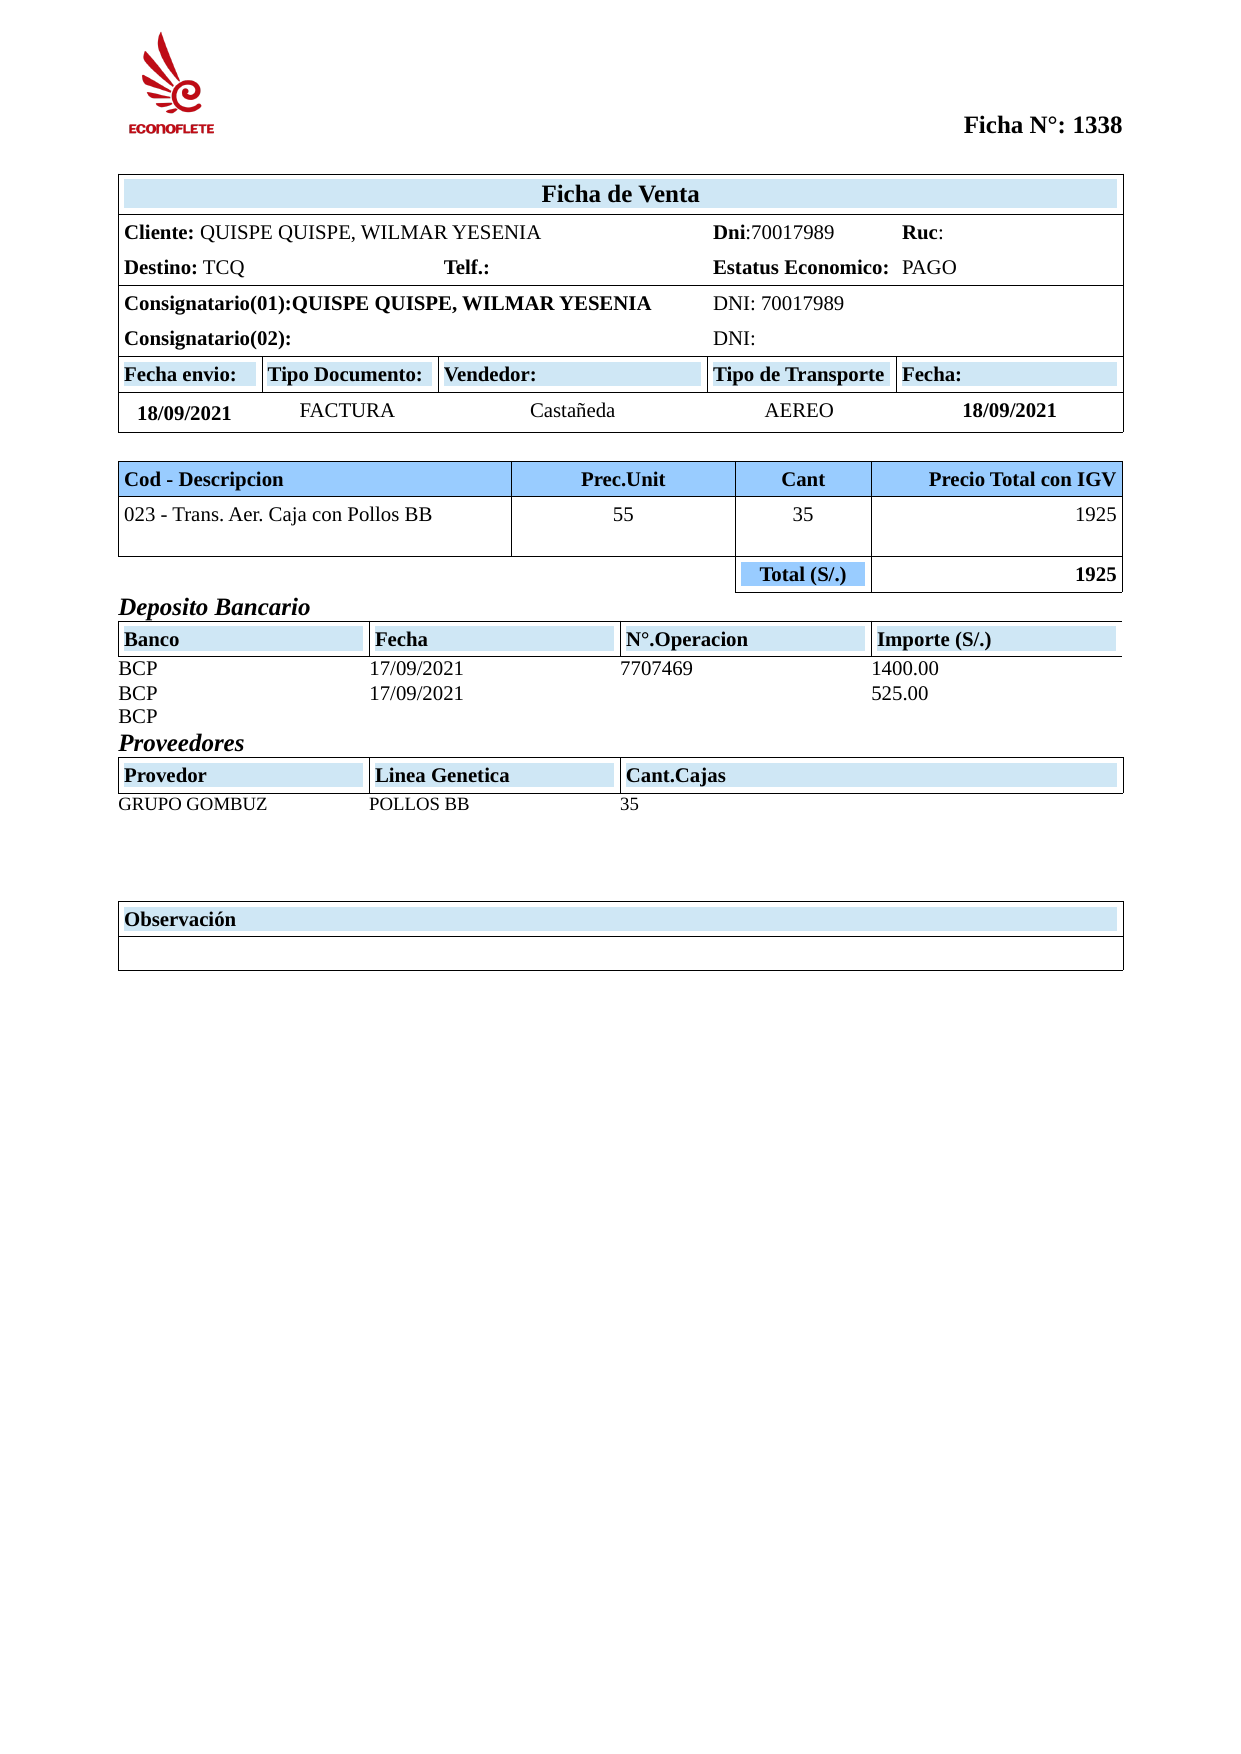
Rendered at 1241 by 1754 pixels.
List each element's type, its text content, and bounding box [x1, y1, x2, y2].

picture [118, 31, 225, 134]
table_cell BCP [118, 657, 369, 680]
table_cell 17/09/2021 [369, 657, 620, 680]
table_cell GRUPO GOMBUZ [118, 794, 369, 814]
table_header N°.Operacion [621, 622, 871, 656]
table_cell Fecha envio: [119, 357, 262, 392]
table_header Banco [119, 622, 369, 656]
table_cell BCP [118, 705, 369, 728]
table_cell Tipo Documento: [263, 357, 438, 392]
table_cell Dni:70017989 [707, 215, 896, 249]
table_cell [620, 815, 1123, 836]
table_cell [369, 705, 620, 728]
table_cell DNI: 70017989 [707, 286, 1123, 321]
table_header Observación [119, 902, 1123, 936]
table_cell Ruc: [896, 215, 1123, 249]
table_cell Vendedor: [439, 357, 707, 392]
table_cell [369, 815, 620, 836]
table_cell [620, 879, 1123, 901]
table_header Ficha de Venta [119, 175, 1123, 214]
table_cell [119, 937, 1123, 969]
table_cell Consignatario(01):QUISPE QUISPE, WILMAR YESENIA [119, 286, 707, 321]
table_cell 35 [736, 497, 871, 556]
table_cell [620, 836, 1123, 858]
table_cell 525.00 [871, 680, 1122, 704]
table_cell Castañeda [438, 393, 707, 432]
table_cell [118, 836, 369, 858]
table_cell [369, 879, 620, 901]
table_cell BCP [118, 680, 369, 704]
table_cell 17/09/2021 [369, 680, 620, 704]
table_cell Destino: TCQ [119, 249, 438, 285]
table_header Prec.Unit [512, 462, 735, 496]
table_cell Total (S/.) [736, 557, 871, 592]
table_cell POLLOS BB [369, 794, 620, 814]
table_cell [511, 557, 735, 592]
table_cell Tipo de Transporte [708, 357, 896, 392]
table_cell 7707469 [620, 657, 871, 680]
table_header Cod - Descripcion [119, 462, 511, 496]
table_cell Estatus Economico: [707, 249, 896, 285]
table_cell 18/09/2021 [896, 393, 1123, 432]
table_cell 35 [620, 794, 1123, 814]
table_header Importe (S/.) [872, 622, 1122, 656]
table_cell Consignatario(02): [119, 321, 707, 356]
table_cell 023 - Trans. Aer. Caja con Pollos BB [119, 497, 511, 556]
table_cell Fecha: [897, 357, 1123, 392]
table_cell [118, 815, 369, 836]
table_cell [620, 858, 1123, 879]
table_cell [871, 705, 1122, 728]
table_cell [369, 858, 620, 879]
table_header Precio Total con IGV [872, 462, 1122, 496]
table_cell FACTURA [262, 393, 438, 432]
table_cell Cliente: QUISPE QUISPE, WILMAR YESENIA [119, 215, 707, 249]
table_header Cant [736, 462, 871, 496]
table_cell AEREO [707, 393, 896, 432]
table_header Provedor [119, 758, 369, 793]
text Deposito Bancario [118, 592, 1122, 621]
table_header Cant.Cajas [621, 758, 1123, 793]
table_cell [369, 836, 620, 858]
table_cell [118, 879, 369, 901]
table_cell 1925 [872, 557, 1122, 592]
table_cell [620, 680, 871, 704]
table_cell DNI: [707, 321, 1123, 356]
table_cell Telf.: [438, 249, 707, 285]
table_cell 18/09/2021 [119, 393, 262, 432]
table_cell [118, 557, 511, 592]
table_cell 1925 [872, 497, 1122, 556]
table_cell 1400.00 [871, 657, 1122, 680]
table_cell [118, 858, 369, 879]
table_cell [620, 705, 871, 728]
table_cell 55 [512, 497, 735, 556]
table_header Linea Genetica [370, 758, 620, 793]
table_header Fecha [370, 622, 620, 656]
text Proveedores [118, 728, 1122, 757]
table_cell PAGO [896, 249, 1123, 285]
